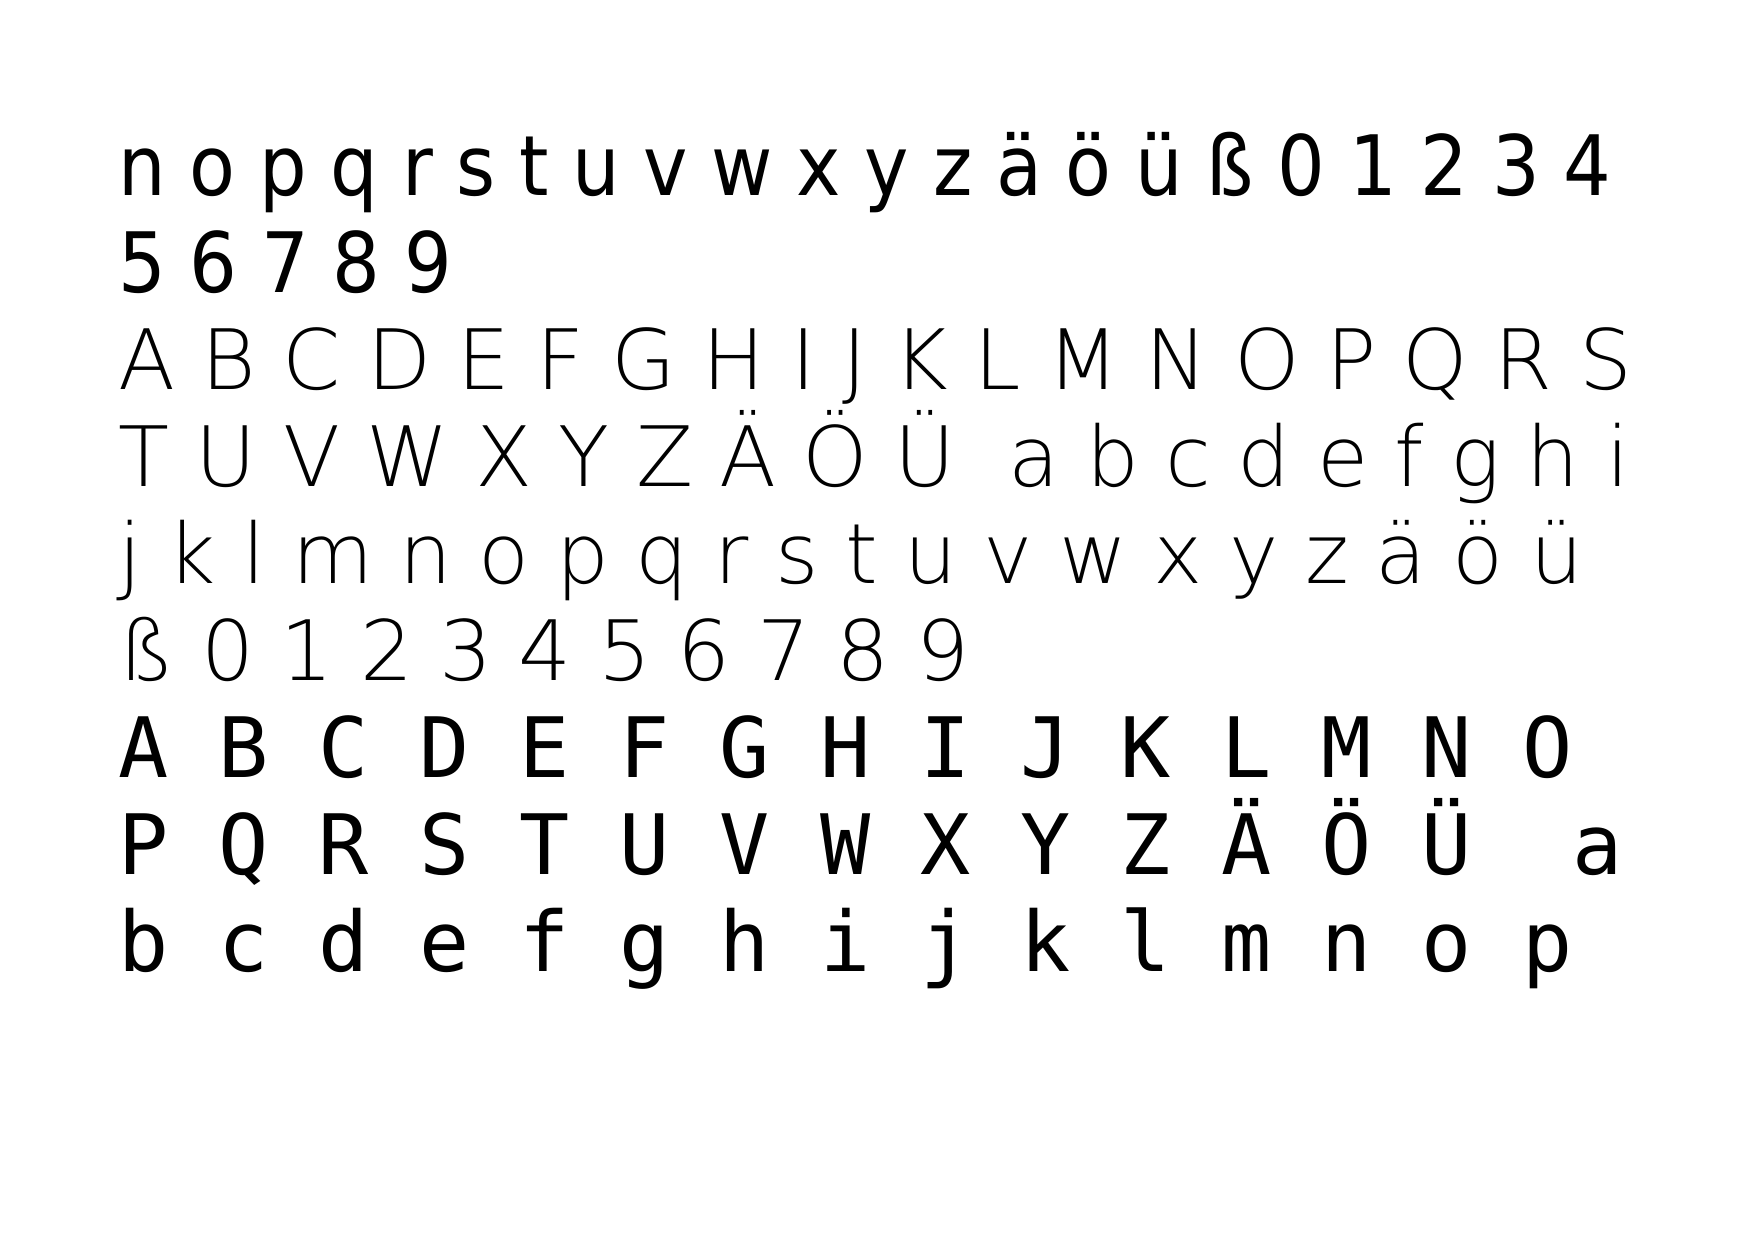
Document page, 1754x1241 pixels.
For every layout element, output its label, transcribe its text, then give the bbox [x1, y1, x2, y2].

text A B C D E F G H I J K L M N O P Q R S T U V W X Y Z Ä Ö Ü a b c d e f g h i j k l m n o p [118, 700, 1635, 991]
text A B C D E F G H I J K L M N O P Q R S T U V W X Y Z Ä Ö Ü a b c d e f g h i j k l m n o p q r s t u v w x y z ä ö ü ß 0 1 2 3 4 5 6 7 8 9 [118, 312, 1635, 700]
text n o p q r s t u v w x y z ä ö ü ß 0 1 2 3 4 5 6 7 8 9 [118, 118, 1635, 312]
